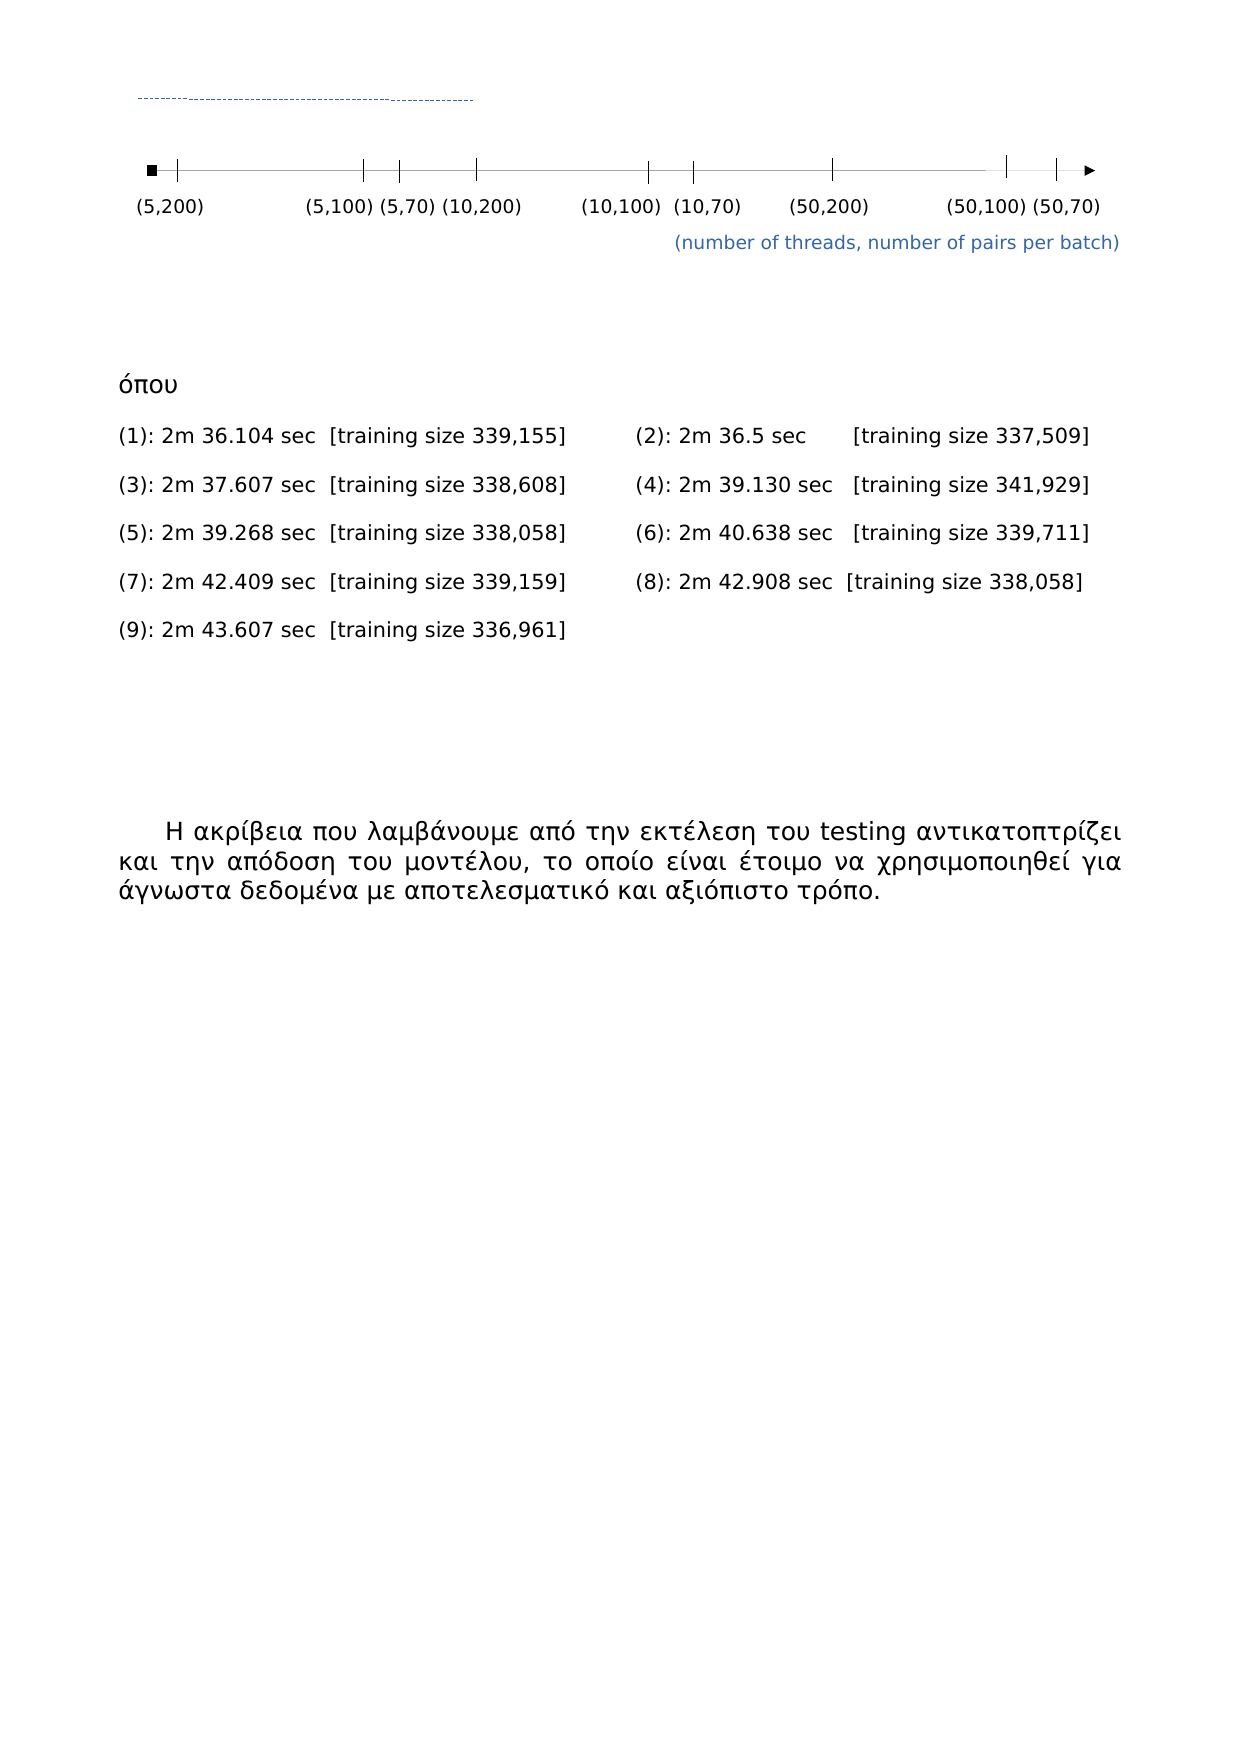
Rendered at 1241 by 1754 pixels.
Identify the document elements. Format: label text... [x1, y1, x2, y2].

text (3): 2m 37.607 sec [training size 338,608] (4): 2m 39.130 sec [training size 341,929] [118, 473, 1123, 497]
text όπου [118, 371, 1123, 400]
text Η ακρίβεια που λαμβάνουμε από την εκτέλεση του testing αντικατοπτρίζει και την απόδοση του μοντέλου, το οποίο είναι έτοιμο να χρησιμοποιηθεί για άγνωστα δεδομένα με αποτελεσματικό και αξιόπιστο τρόπο. [118, 817, 1123, 905]
text (5,200) (5,100) (5,70) (10,200) (10,100) (10,70) (50,200) (50,100) (50,70) [118, 196, 1123, 217]
text (9): 2m 43.607 sec [training size 336,961] [118, 618, 1123, 642]
text (7): 2m 42.409 sec [training size 339,159] (8): 2m 42.908 sec [training size 338,058] [118, 570, 1123, 594]
text (number of threads, number of pairs per batch) [118, 232, 1123, 254]
text (1): 2m 36.104 sec [training size 339,155] (2): 2m 36.5 sec [training size 337,509] [118, 424, 1123, 448]
text (5): 2m 39.268 sec [training size 338,058] (6): 2m 40.638 sec [training size 339,711] [118, 521, 1123, 545]
